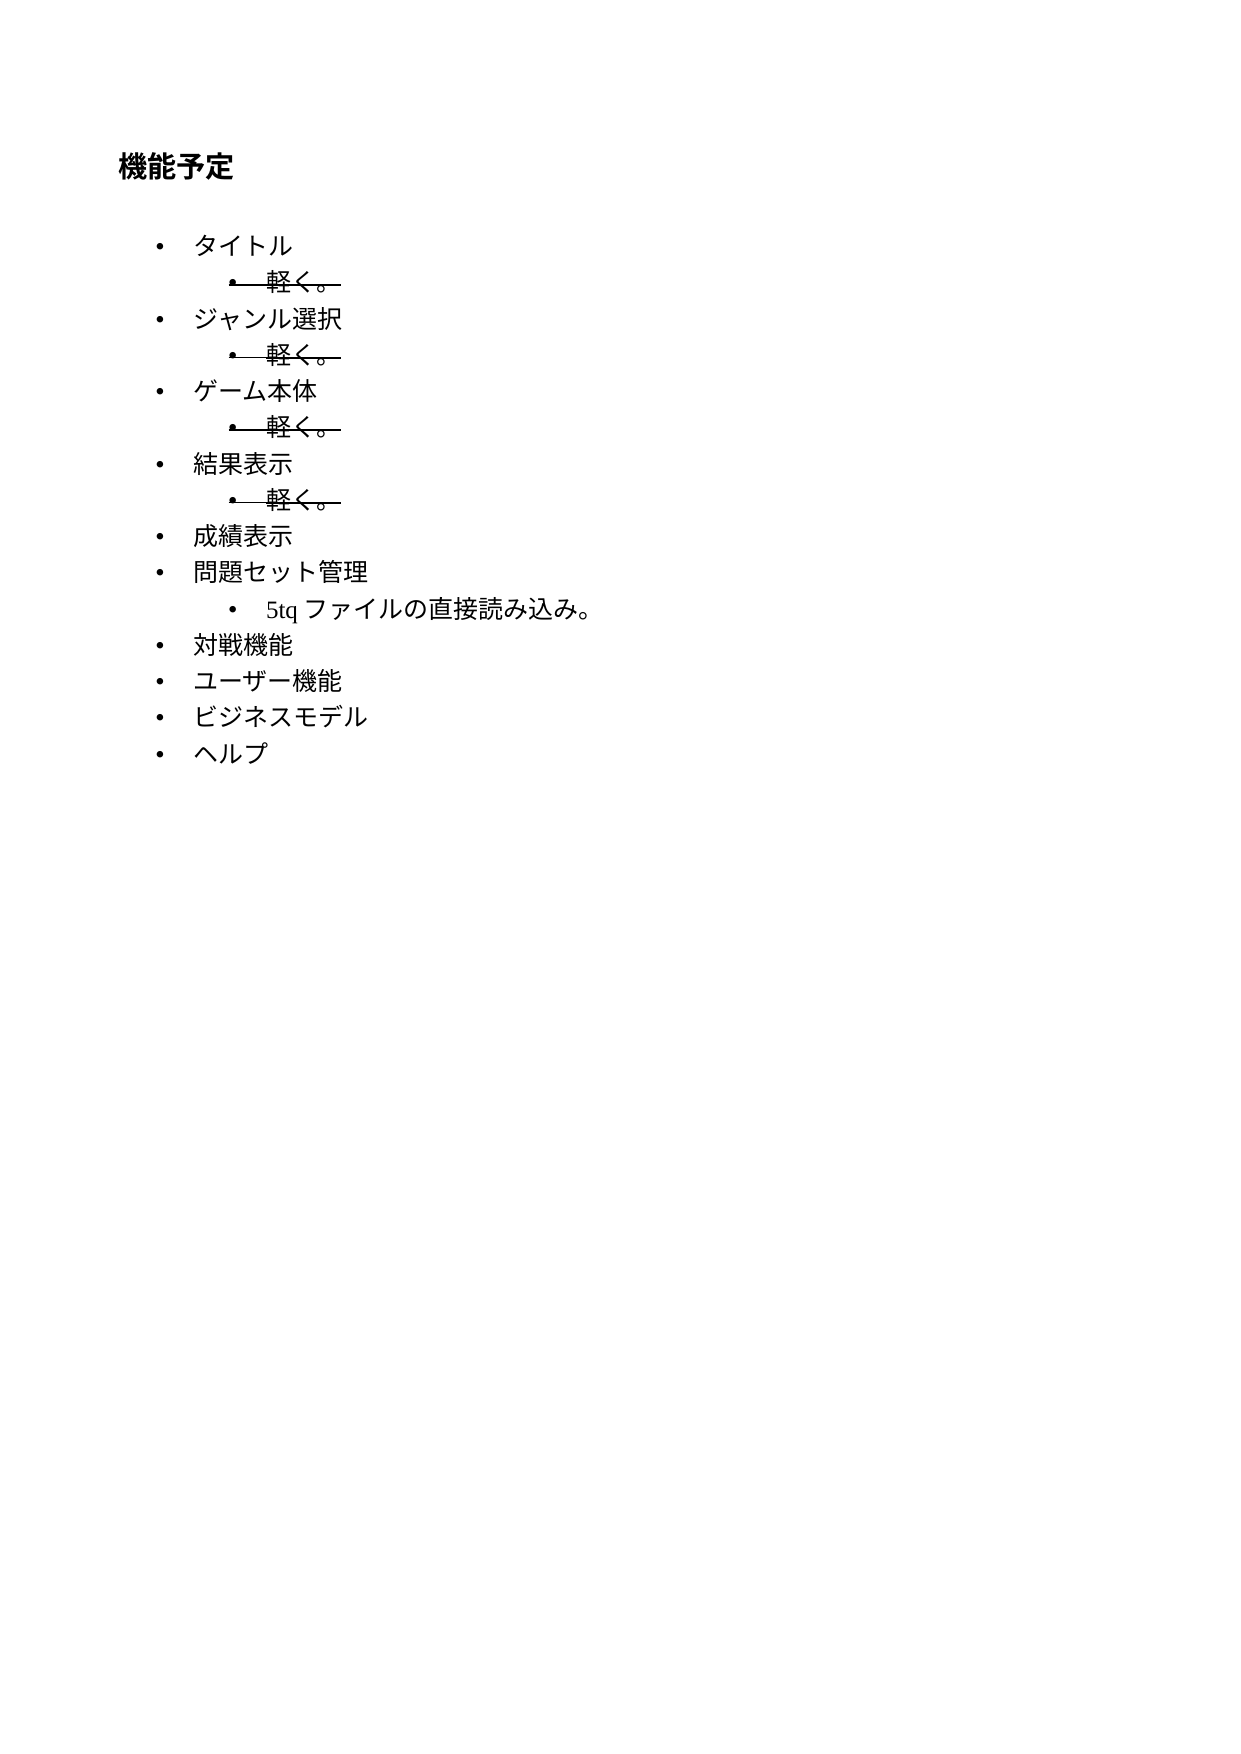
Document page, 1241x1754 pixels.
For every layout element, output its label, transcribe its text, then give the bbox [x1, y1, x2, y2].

list ジャンル選択 [156, 299, 1122, 335]
list 成績表示 [156, 517, 1122, 553]
list ユーザー機能 [156, 662, 1122, 698]
list 軽く。 [228, 480, 1122, 517]
list 対戦機能 [156, 625, 1122, 662]
subtitle 機能予定 [118, 143, 1122, 185]
list タイトル [156, 227, 1122, 263]
list ゲーム本体 [156, 372, 1122, 408]
list 結果表示 [156, 444, 1122, 480]
list ヘルプ [156, 734, 1122, 770]
list ビジネスモデル [156, 698, 1122, 734]
list 軽く。 [228, 335, 1122, 372]
list 軽く。 [228, 408, 1122, 444]
list 軽く。 [228, 263, 1122, 299]
list 5tqファイルの直接読み込み。 [228, 589, 1122, 625]
list 問題セット管理 [156, 553, 1122, 589]
